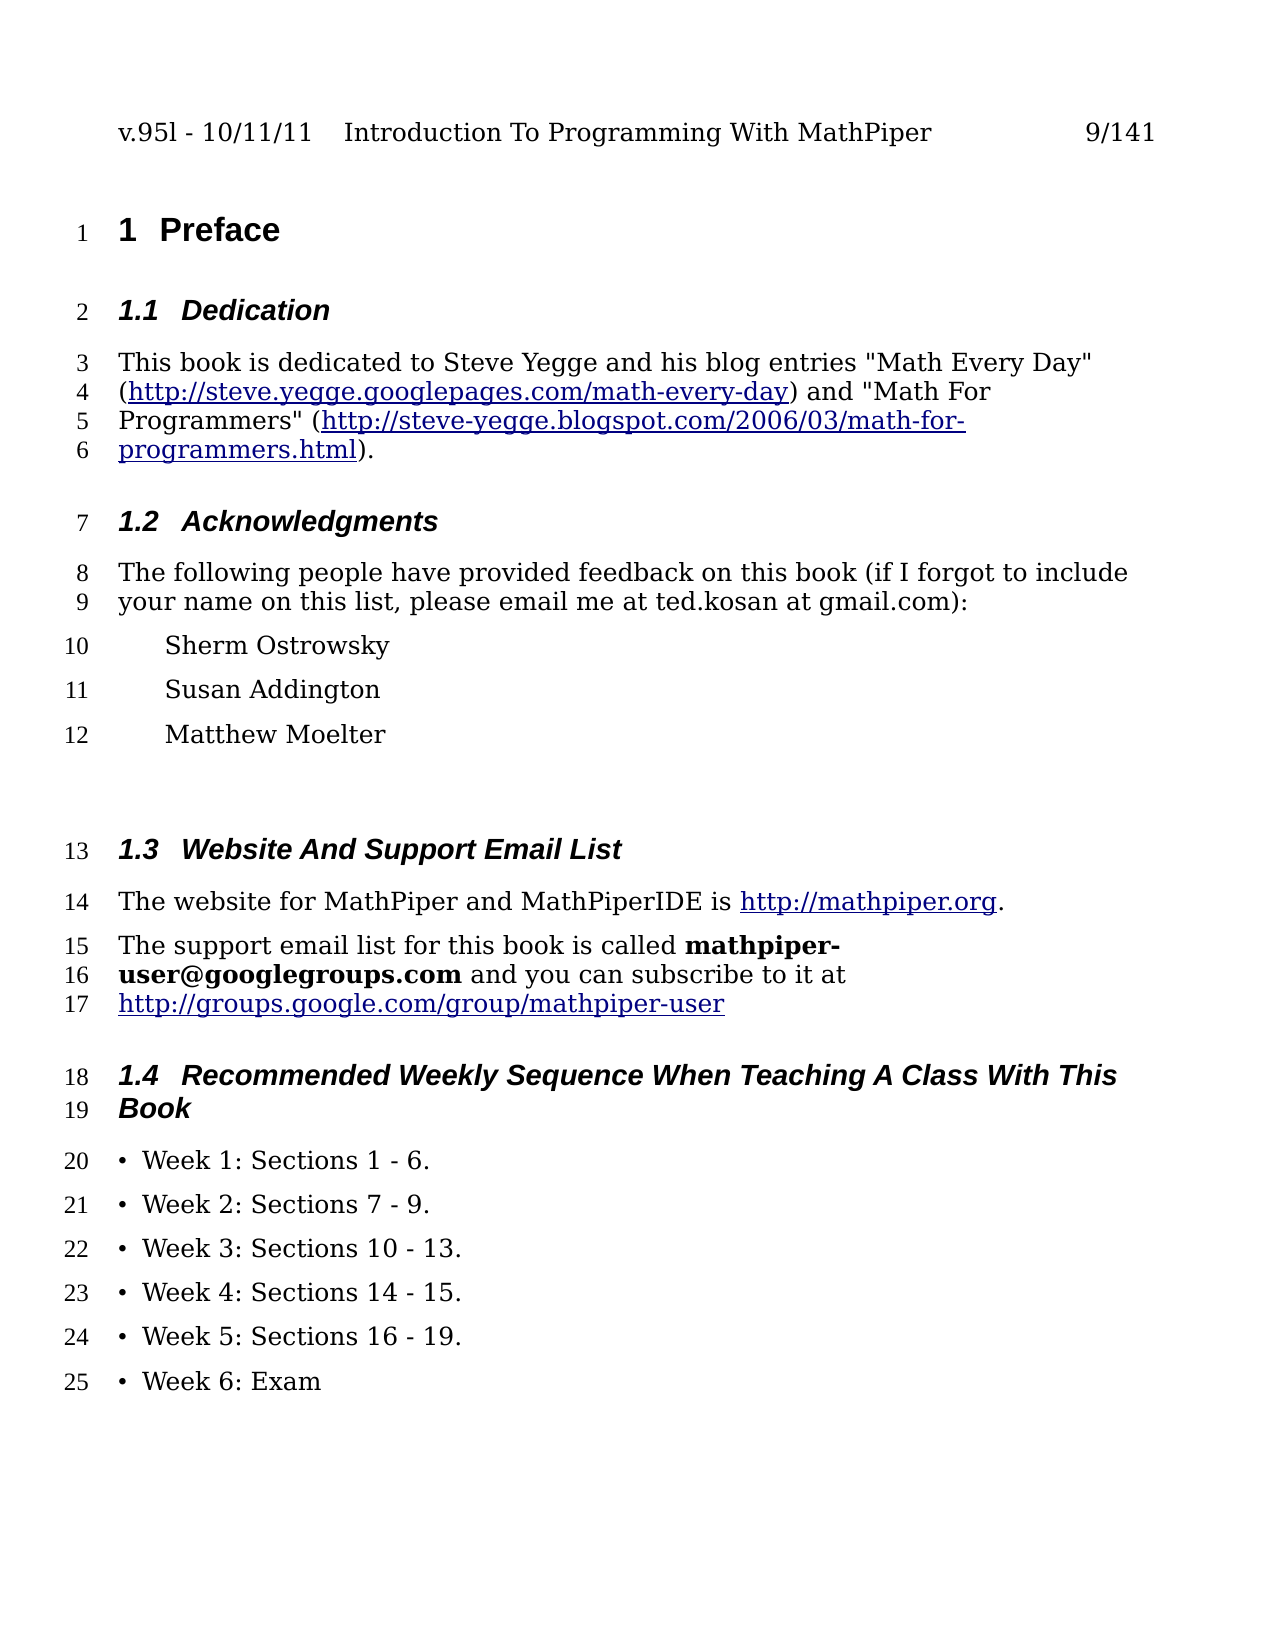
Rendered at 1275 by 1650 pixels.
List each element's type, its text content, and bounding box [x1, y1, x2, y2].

text Matthew Moelter [164, 720, 1157, 749]
list Week 3: Sections 10 - 13. [118, 1234, 1157, 1263]
list Week 4: Sections 14 - 15. [118, 1278, 1157, 1307]
list Week 5: Sections 16 - 19. [118, 1322, 1157, 1352]
subtitle Preface [118, 210, 1157, 248]
subtitle Dedication [118, 293, 1157, 327]
text The website for MathPiper and MathPiperIDE is http://mathpiper.org. [118, 887, 1157, 916]
text The following people have provided feedback on this book (if I forgot to include your name on this list, please email me at ted.kosan at gmail.com): [118, 558, 1157, 616]
text Susan Addington [164, 676, 1157, 705]
subtitle Recommended Weekly Sequence When Teaching A Class With This Book [118, 1058, 1157, 1125]
subtitle Website And Support Email List [118, 832, 1157, 866]
list Week 1: Sections 1 - 6. [118, 1146, 1157, 1175]
list Week 6: Exam [118, 1367, 1157, 1396]
subtitle Acknowledgments [118, 504, 1157, 537]
text The support email list for this book is called mathpiper-user@googlegroups.com and you can subscribe to it at http://groups.google.com/group/mathpiper-user [118, 931, 1157, 1019]
text Sherm Ostrowsky [164, 631, 1157, 661]
list Week 2: Sections 7 - 9. [118, 1190, 1157, 1219]
text This book is dedicated to Steve Yegge and his blog entries "Math Every Day" (http://steve.yegge.googlepages.com/math-every-day) and "Math For Programmers" (http://steve-yegge.blogspot.com/2006/03/math-for-programmers.html). [118, 348, 1157, 464]
